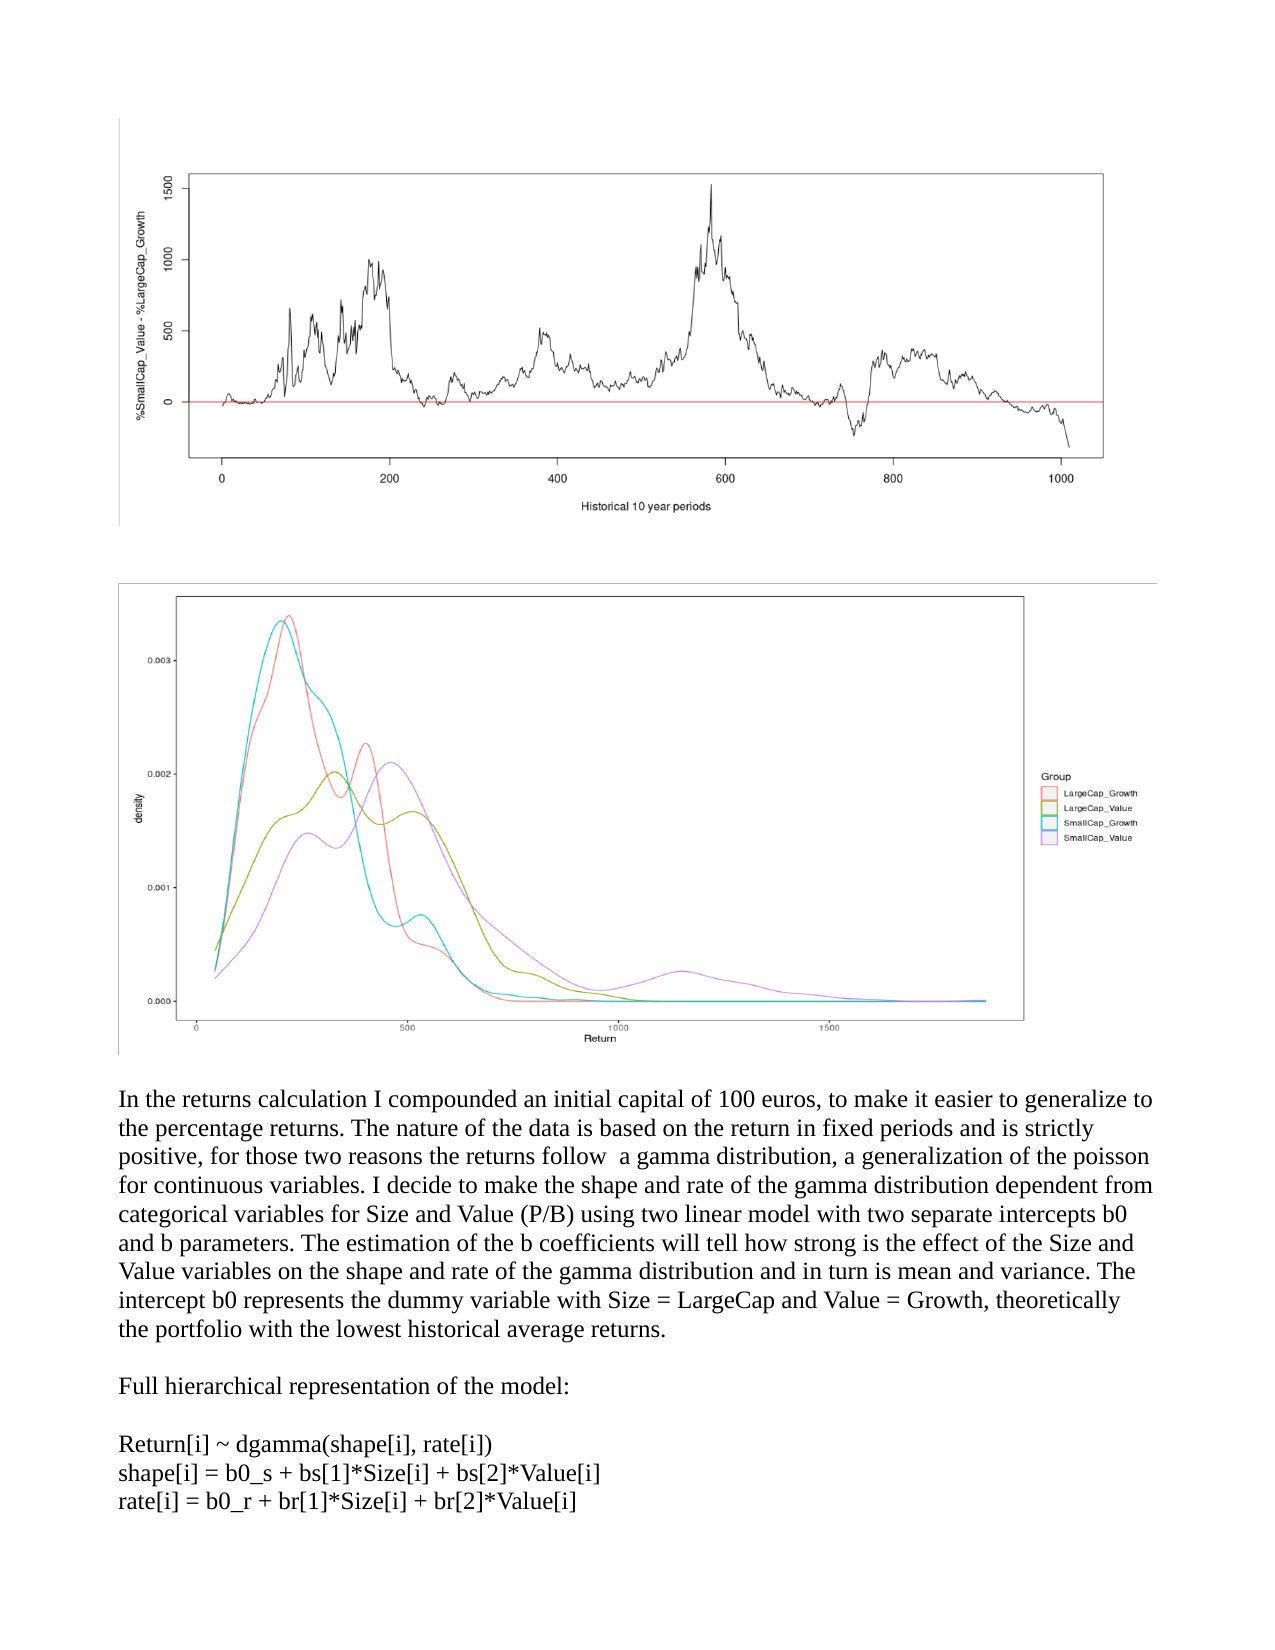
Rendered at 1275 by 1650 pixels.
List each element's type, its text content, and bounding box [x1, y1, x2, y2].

text Return[i] ~ dgamma(shape[i], rate[i]) [118, 1429, 1157, 1458]
text shape[i] = b0_s + bs[1]*Size[i] + bs[2]*Value[i] [118, 1458, 1157, 1486]
text rate[i] = b0_r + br[1]*Size[i] + br[2]*Value[i] [118, 1486, 1157, 1515]
picture [118, 118, 1157, 526]
text In the returns calculation I compounded an initial capital of 100 euros, to make it easier to generalize to the percentage returns. The nature of the data is based on the return in fixed periods and is strictly positive, for those two reasons the returns follow a gamma distribution, a generalization of the poisson for continuous variables. I decide to make the shape and rate of the gamma distribution dependent from categorical variables for Size and Value (P/B) using two linear model with two separate intercepts b0 and b parameters. The estimation of the b coefficients will tell how strong is the effect of the Size and Value variables on the shape and rate of the gamma distribution and in turn is mean and variance. The intercept b0 represents the dummy variable with Size = LargeCap and Value = Growth, theoretically the portfolio with the lowest historical average returns. [118, 1084, 1157, 1343]
text Full hierarchical representation of the model: [118, 1371, 1157, 1400]
picture [118, 583, 1157, 1055]
